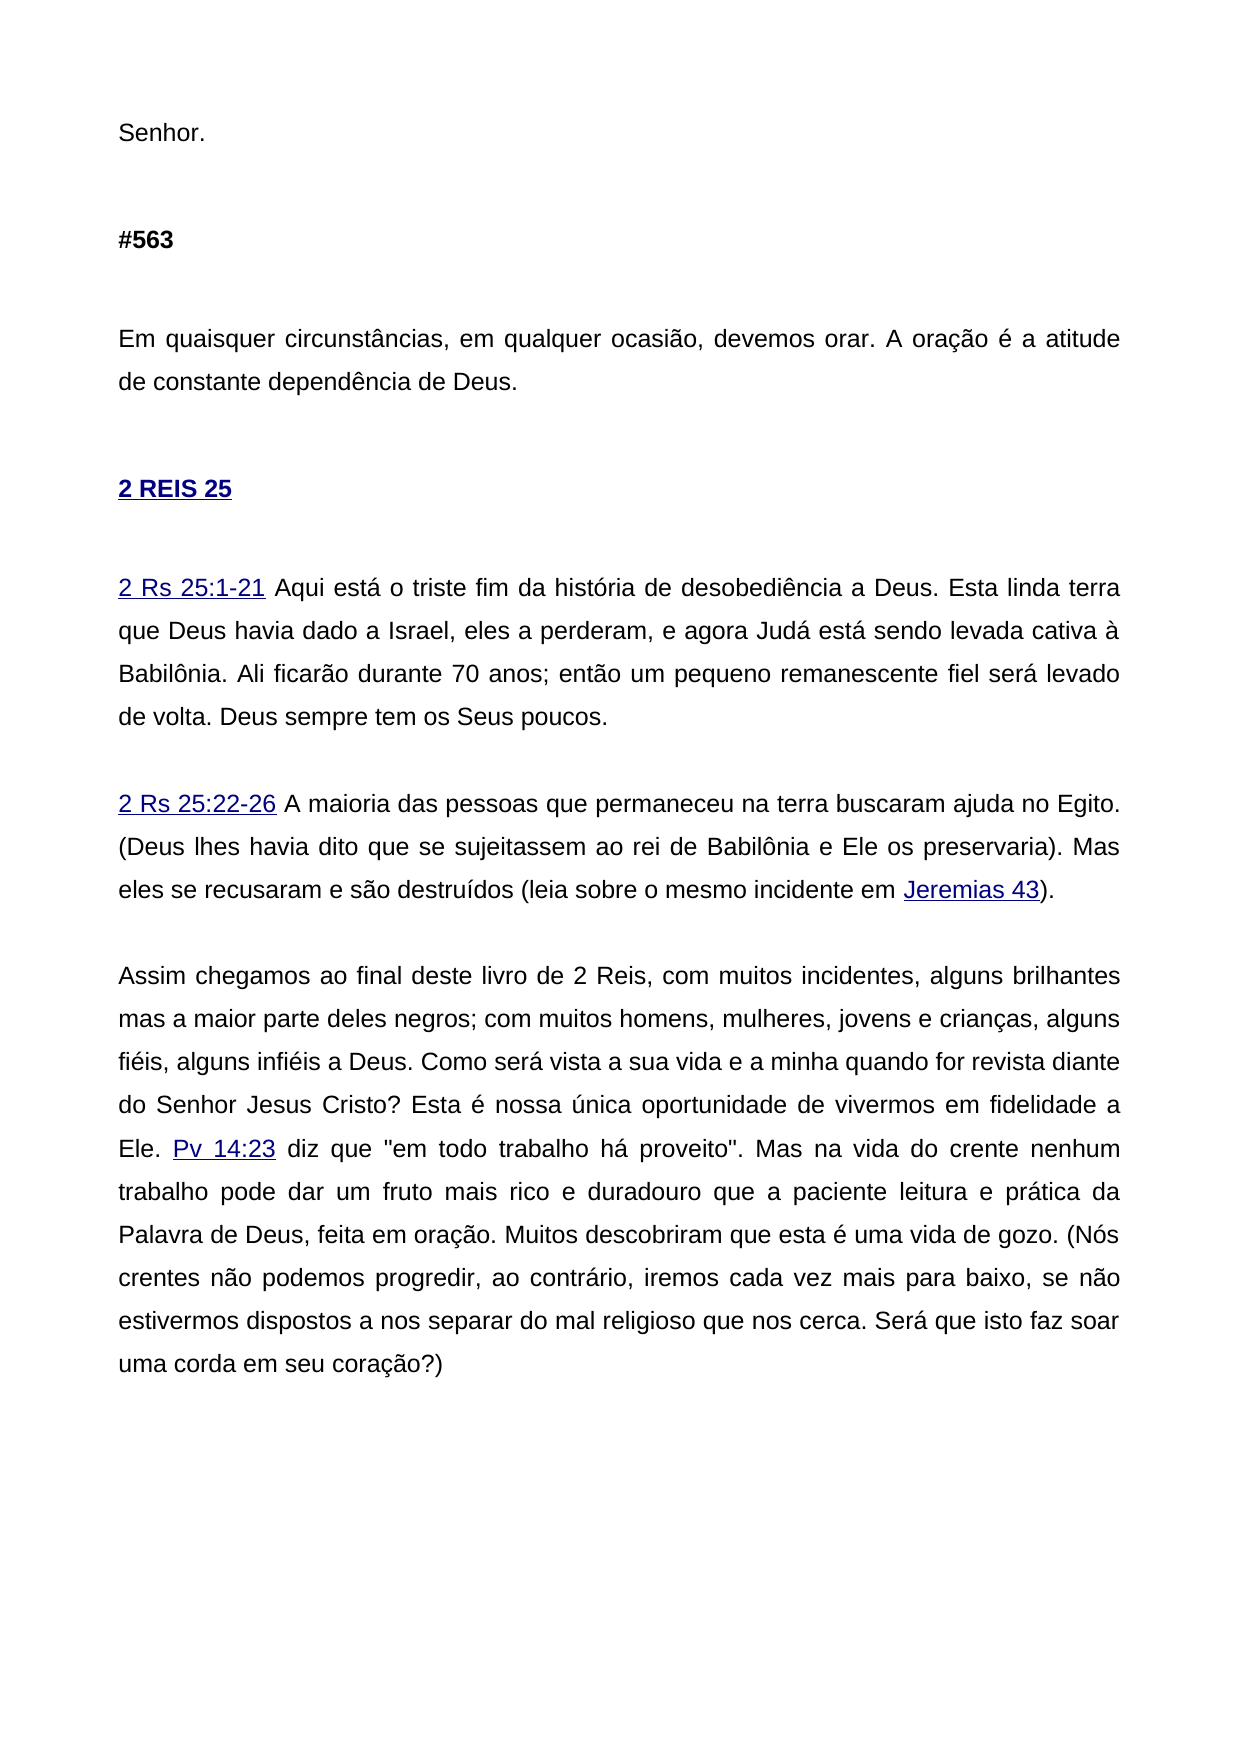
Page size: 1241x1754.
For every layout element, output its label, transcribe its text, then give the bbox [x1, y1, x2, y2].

text Senhor. [118, 118, 1122, 147]
subtitle #563 [118, 225, 1122, 254]
text 2 Rs 25:1-21 Aqui está o triste fim da história de desobediência a Deus. Esta linda terra que Deus havia dado a Israel, eles a perderam, e agora Judá está sendo levada cativa à Babilônia. Ali ficarão durante 70 anos; então um pequeno remanescente fiel será levado de volta. Deus sempre tem os Seus poucos. [118, 573, 1122, 731]
text Em quaisquer circunstâncias, em qualquer ocasião, devemos orar. A oração é a atitude de constante dependência de Deus. [118, 324, 1122, 396]
text Assim chegamos ao final deste livro de 2 Reis, com muitos incidentes, alguns brilhantes mas a maior parte deles negros; com muitos homens, mulheres, jovens e crianças, alguns fiéis, alguns infiéis a Deus. Como será vista a sua vida e a minha quando for revista diante do Senhor Jesus Cristo? Esta é nossa única oportunidade de vivermos em fidelidade a Ele. Pv 14:23 diz que "em todo trabalho há proveito". Mas na vida do crente nenhum trabalho pode dar um fruto mais rico e duradouro que a paciente leitura e prática da Palavra de Deus, feita em oração. Muitos descobriram que esta é uma vida de gozo. (Nós crentes não podemos progredir, ao contrário, iremos cada vez mais para baixo, se não estivermos dispostos a nos separar do mal religioso que nos cerca. Será que isto faz soar uma corda em seu coração?) [118, 961, 1122, 1378]
text 2 Rs 25:22-26 A maioria das pessoas que permaneceu na terra buscaram ajuda no Egito. (Deus lhes havia dito que se sujeitassem ao rei de Babilônia e Ele os preservaria). Mas eles se recusaram e são destruídos (leia sobre o mesmo incidente em Jeremias 43). [118, 788, 1122, 903]
subtitle 2 REIS 25 [118, 474, 1122, 503]
